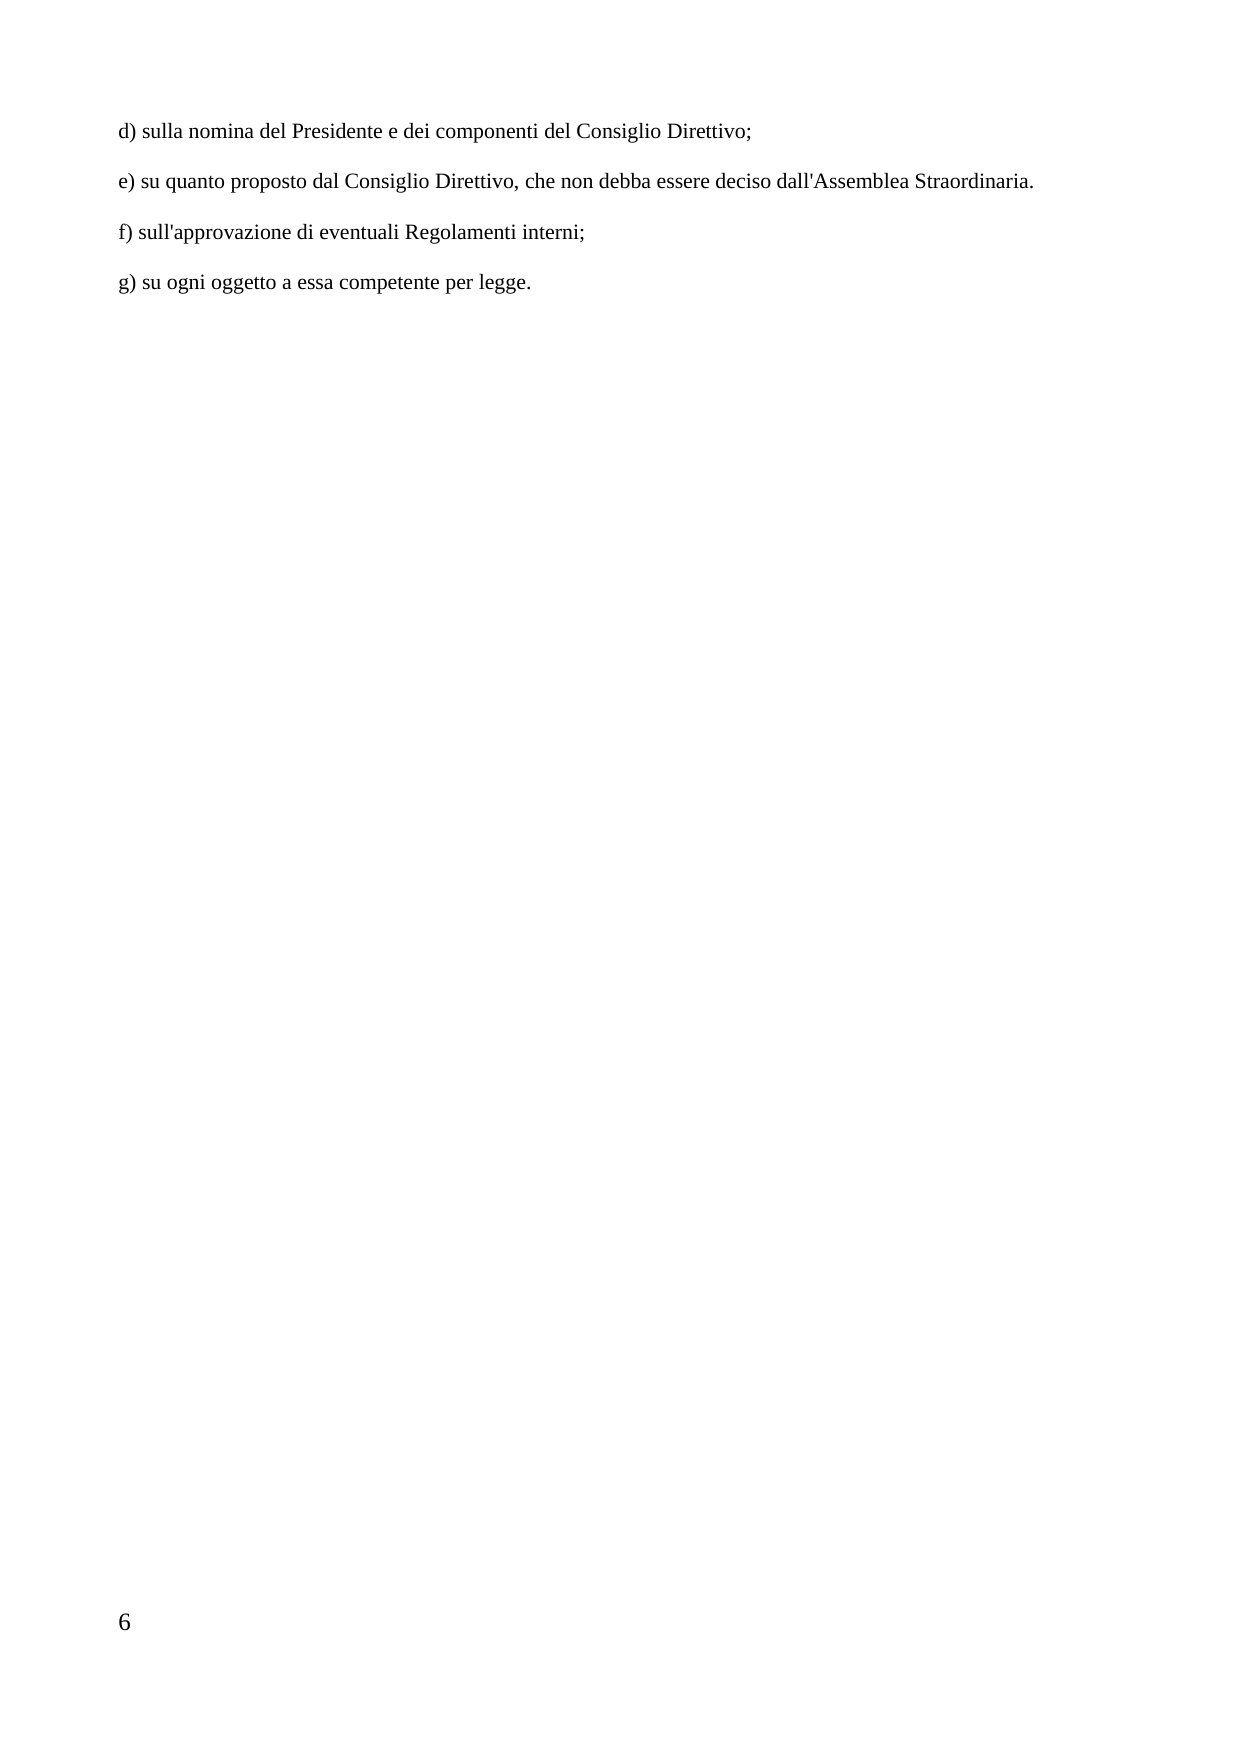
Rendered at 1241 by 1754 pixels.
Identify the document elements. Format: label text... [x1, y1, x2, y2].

text e) su quanto proposto dal Consiglio Direttivo, che non debba essere deciso dall'Assemblea Straordinaria. [118, 168, 1122, 194]
text f) sull'approvazione di eventuali Regolamenti interni; [118, 219, 1122, 244]
text d) sulla nomina del Presidente e dei componenti del Consiglio Direttivo; [118, 118, 1122, 143]
text g) su ogni oggetto a essa competente per legge. [118, 269, 1122, 294]
